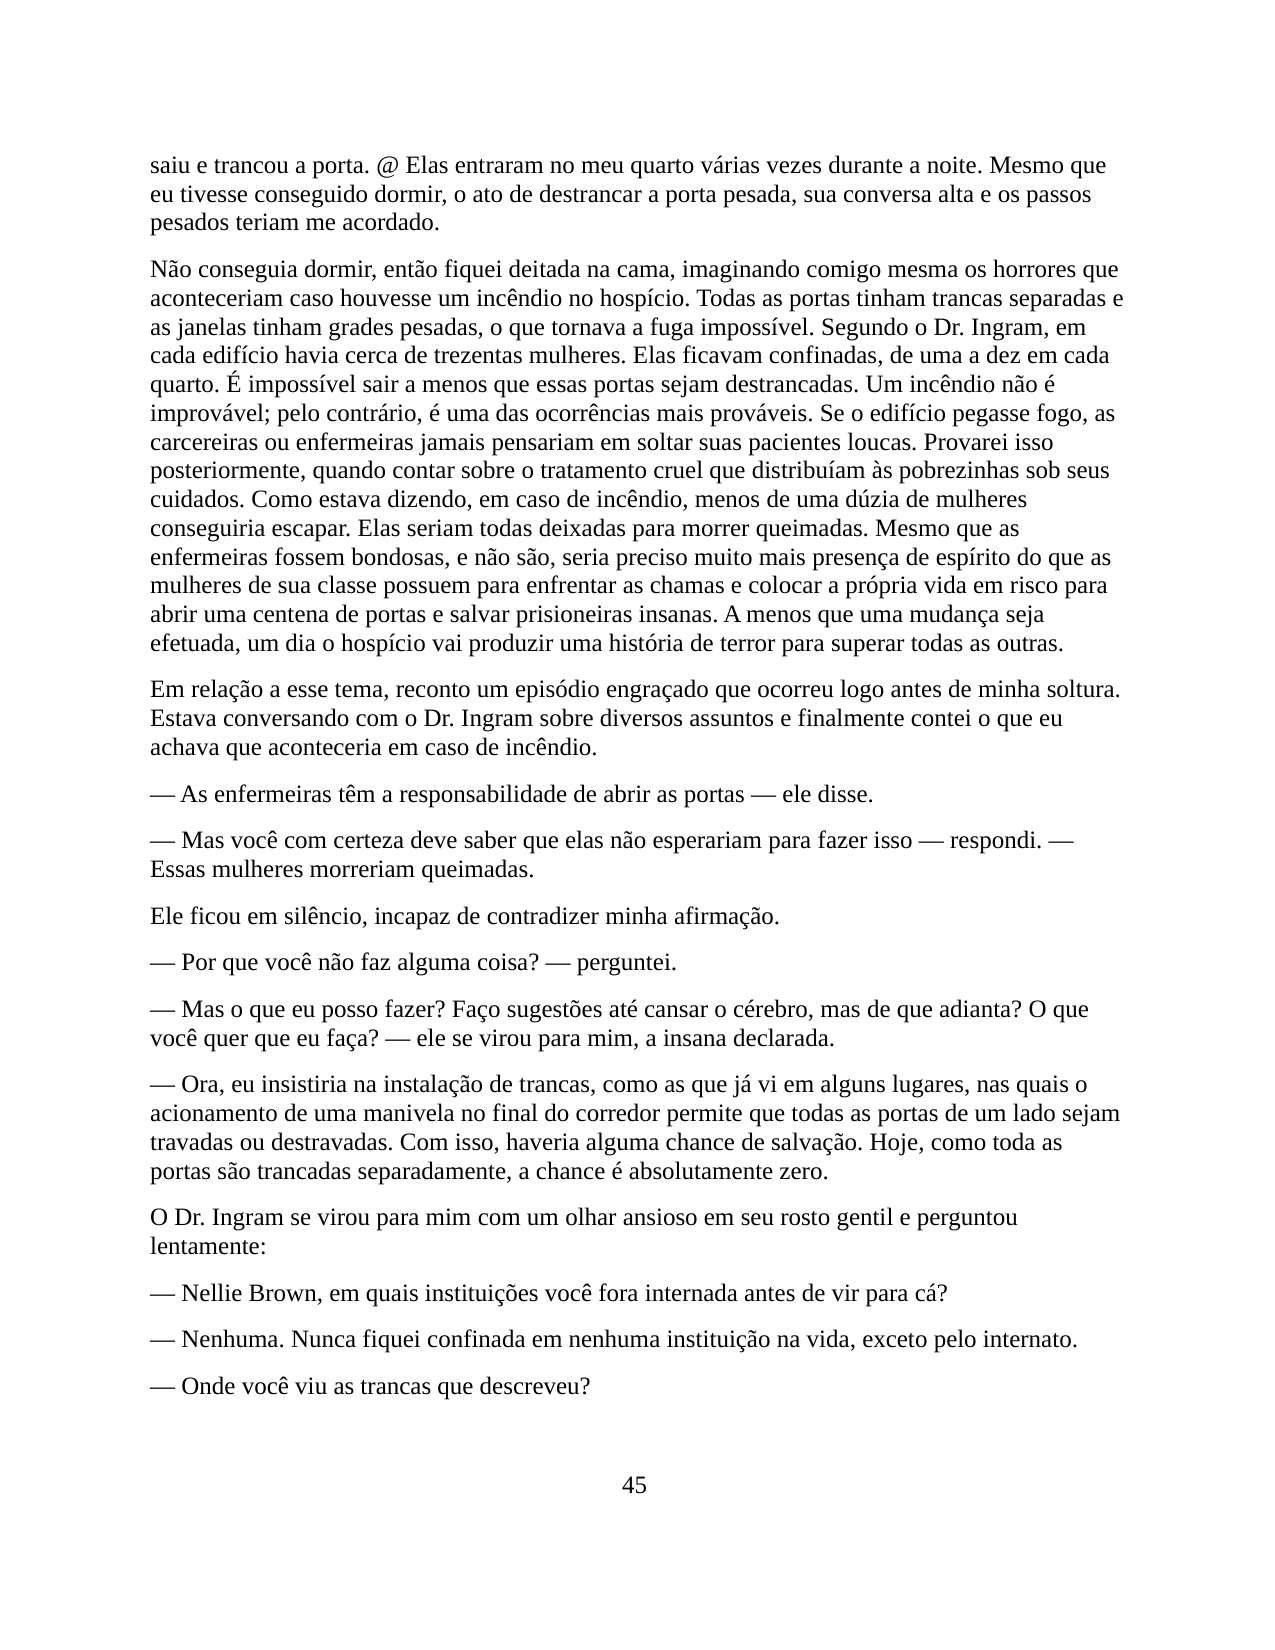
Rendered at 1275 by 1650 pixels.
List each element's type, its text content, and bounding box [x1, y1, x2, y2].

text — Mas você com certeza deve saber que elas não esperariam para fazer isso — respondi. — Essas mulheres morreriam queimadas. [150, 825, 1125, 883]
text saiu e trancou a porta. @ Elas entraram no meu quarto várias vezes durante a noite. Mesmo que eu tivesse conseguido dormir, o ato de destrancar a porta pesada, sua conversa alta e os passos pesados teriam me acordado. [150, 150, 1125, 236]
text Ele ficou em silêncio, incapaz de contradizer minha afirmação. [150, 901, 1125, 929]
text Em relação a esse tema, reconto um episódio engraçado que ocorreu logo antes de minha soltura. Estava conversando com o Dr. Ingram sobre diversos assuntos e finalmente contei o que eu achava que aconteceria em caso de incêndio. [150, 674, 1125, 761]
text — Mas o que eu posso fazer? Faço sugestões até cansar o cérebro, mas de que adianta? O que você quer que eu faça? — ele se virou para mim, a insana declarada. [150, 994, 1125, 1052]
text O Dr. Ingram se virou para mim com um olhar ansioso em seu rosto gentil e perguntou lentamente: [150, 1202, 1125, 1260]
text — Ora, eu insistiria na instalação de trancas, como as que já vi em alguns lugares, nas quais o acionamento de uma manivela no final do corredor permite que todas as portas de um lado sejam travadas ou destravadas. Com isso, haveria alguma chance de salvação. Hoje, como toda as portas são trancadas separadamente, a chance é absolutamente zero. [150, 1069, 1125, 1184]
text — Por que você não faz alguma coisa? — perguntei. [150, 947, 1125, 976]
text — Onde você viu as trancas que descreveu? [150, 1371, 1125, 1400]
text — Nellie Brown, em quais instituições você fora internada antes de vir para cá? [150, 1278, 1125, 1307]
text Não conseguia dormir, então fiquei deitada na cama, imaginando comigo mesma os horrores que aconteceriam caso houvesse um incêndio no hospício. Todas as portas tinham trancas separadas e as janelas tinham grades pesadas, o que tornava a fuga impossível. Segundo o Dr. Ingram, em cada edifício havia cerca de trezentas mulheres. Elas ficavam confinadas, de uma a dez em cada quarto. É impossível sair a menos que essas portas sejam destrancadas. Um incêndio não é improvável; pelo contrário, é uma das ocorrências mais prováveis. Se o edifício pegasse fogo, as carcereiras ou enfermeiras jamais pensariam em soltar suas pacientes loucas. Provarei isso posteriormente, quando contar sobre o tratamento cruel que distribuíam às pobrezinhas sob seus cuidados. Como estava dizendo, em caso de incêndio, menos de uma dúzia de mulheres conseguiria escapar. Elas seriam todas deixadas para morrer queimadas. Mesmo que as enfermeiras fossem bondosas, e não são, seria preciso muito mais presença de espírito do que as mulheres de sua classe possuem para enfrentar as chamas e colocar a própria vida em risco para abrir uma centena de portas e salvar prisioneiras insanas. A menos que uma mudança seja efetuada, um dia o hospício vai produzir uma história de terror para superar todas as outras. [150, 254, 1125, 657]
text — Nenhuma. Nunca fiquei confinada em nenhuma instituição na vida, exceto pelo internato. [150, 1324, 1125, 1353]
text — As enfermeiras têm a responsabilidade de abrir as portas — ele disse. [150, 779, 1125, 807]
